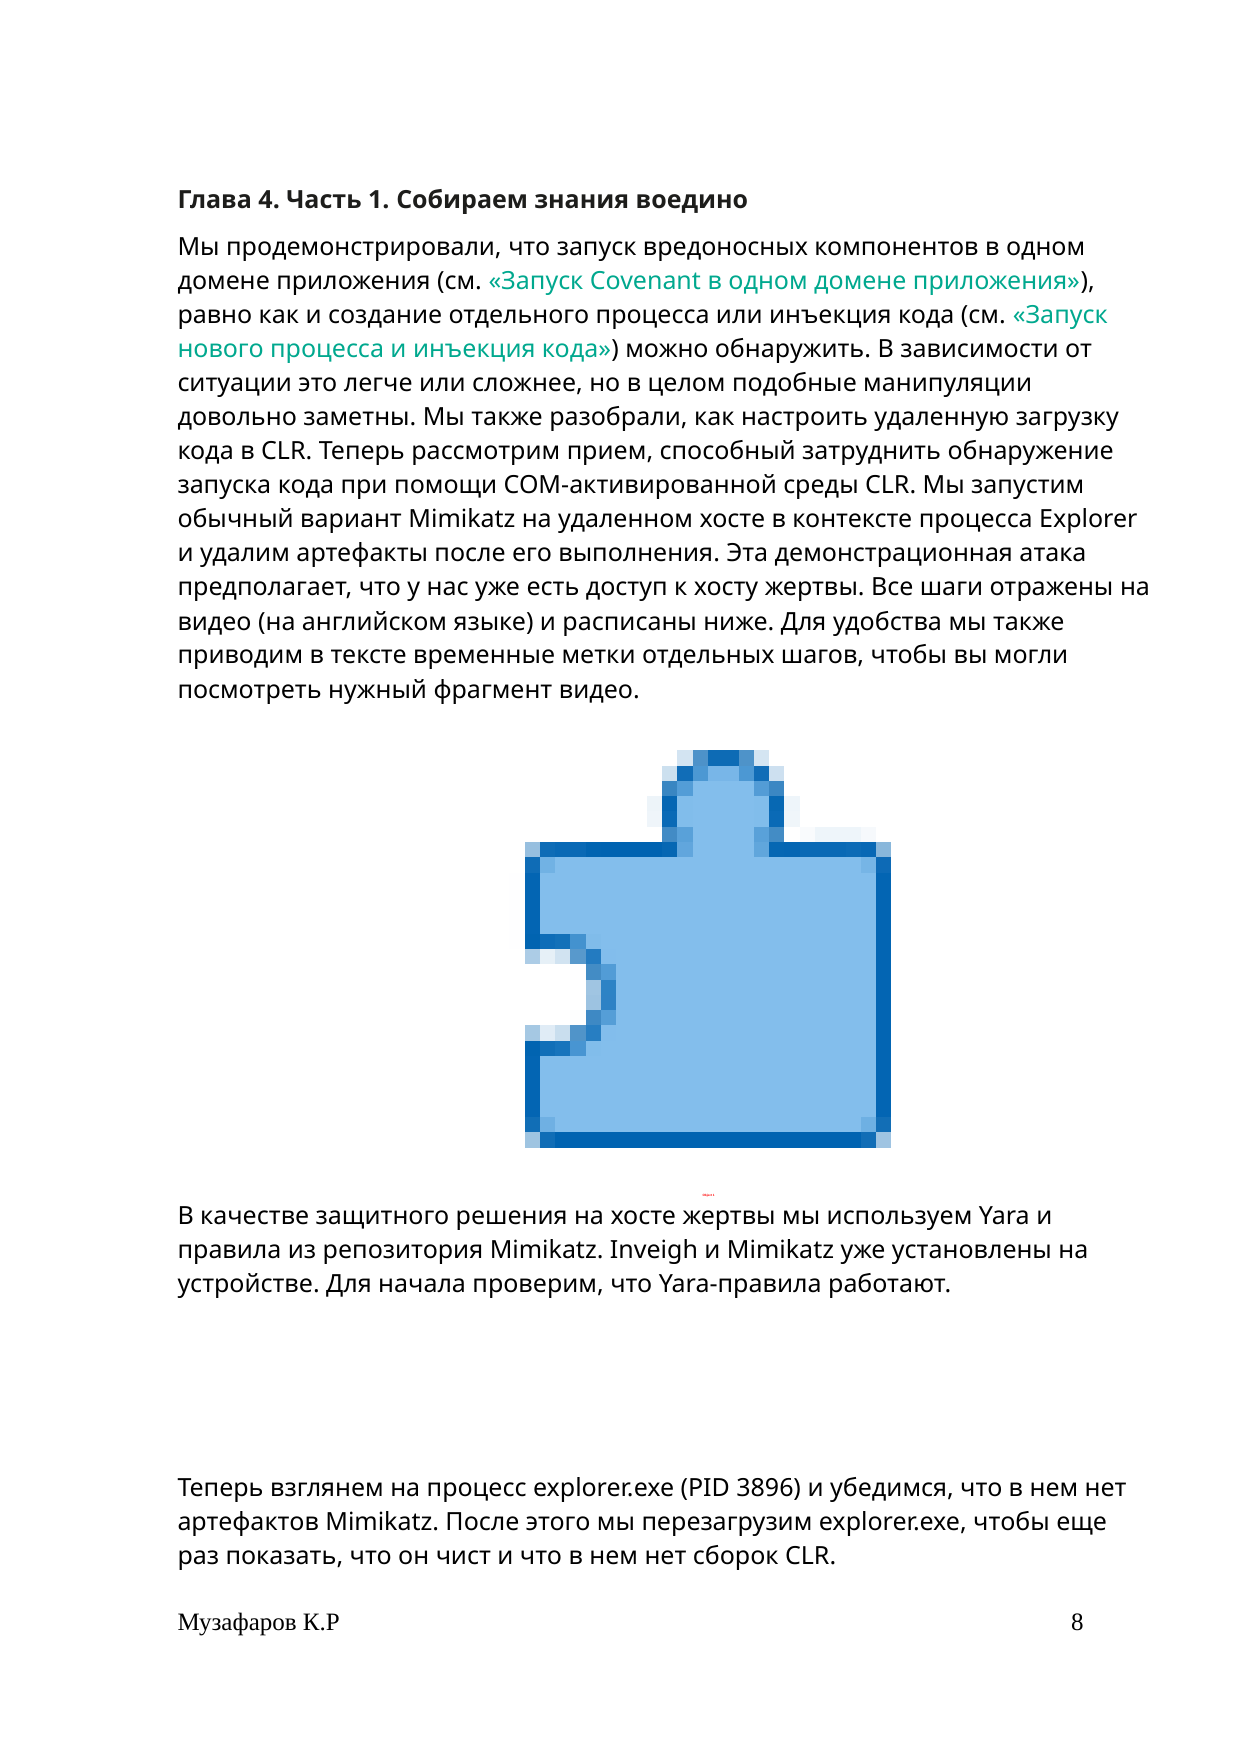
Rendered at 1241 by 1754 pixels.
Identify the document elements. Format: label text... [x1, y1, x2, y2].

text Мы продемонстрировали, что запуск вредоносных компонентов в одном домене приложения (см. «Запуск Covenant в одном домене приложения»), равно как и создание отдельного процесса или инъекция кода (см. «Запуск нового процесса и инъекция кода») можно обнаружить. В зависимости от ситуации это легче или сложнее, но в целом подобные манипуляции довольно заметны. Мы также разобрали, как настроить удаленную загрузку кода в CLR. Теперь рассмотрим прием, способный затруднить обнаружение запуска кода при помощи COM-активированной среды CLR. Мы запустим обычный вариант Mimikatz на удаленном хосте в контексте процесса Explorer и удалим артефакты после его выполнения. Эта демонстрационная атака предполагает, что у нас уже есть доступ к хосту жертвы. Все шаги отражены на видео (на английском языке) и расписаны ниже. Для удобства мы также приводим в тексте временные метки отдельных шагов, чтобы вы могли посмотреть нужный фрагмент видео. [177, 228, 1152, 705]
subtitle Глава 4. Часть 1. Собираем знания воедино [177, 182, 1152, 216]
text Теперь взглянем на процесс explorer.exe (PID 3896) и убедимся, что в нем нет артефактов Mimikatz. После этого мы перезагрузим explorer.exe, чтобы еще раз показать, что он чист и что в нем нет сборок CLR. [177, 1469, 1152, 1572]
text В качестве защитного решения на хосте жертвы мы используем Yara и правила из репозитория Mimikatz. Inveigh и Mimikatz уже установлены на устройстве. Для начала проверим, что Yara-правила работают. [177, 1197, 1152, 1300]
